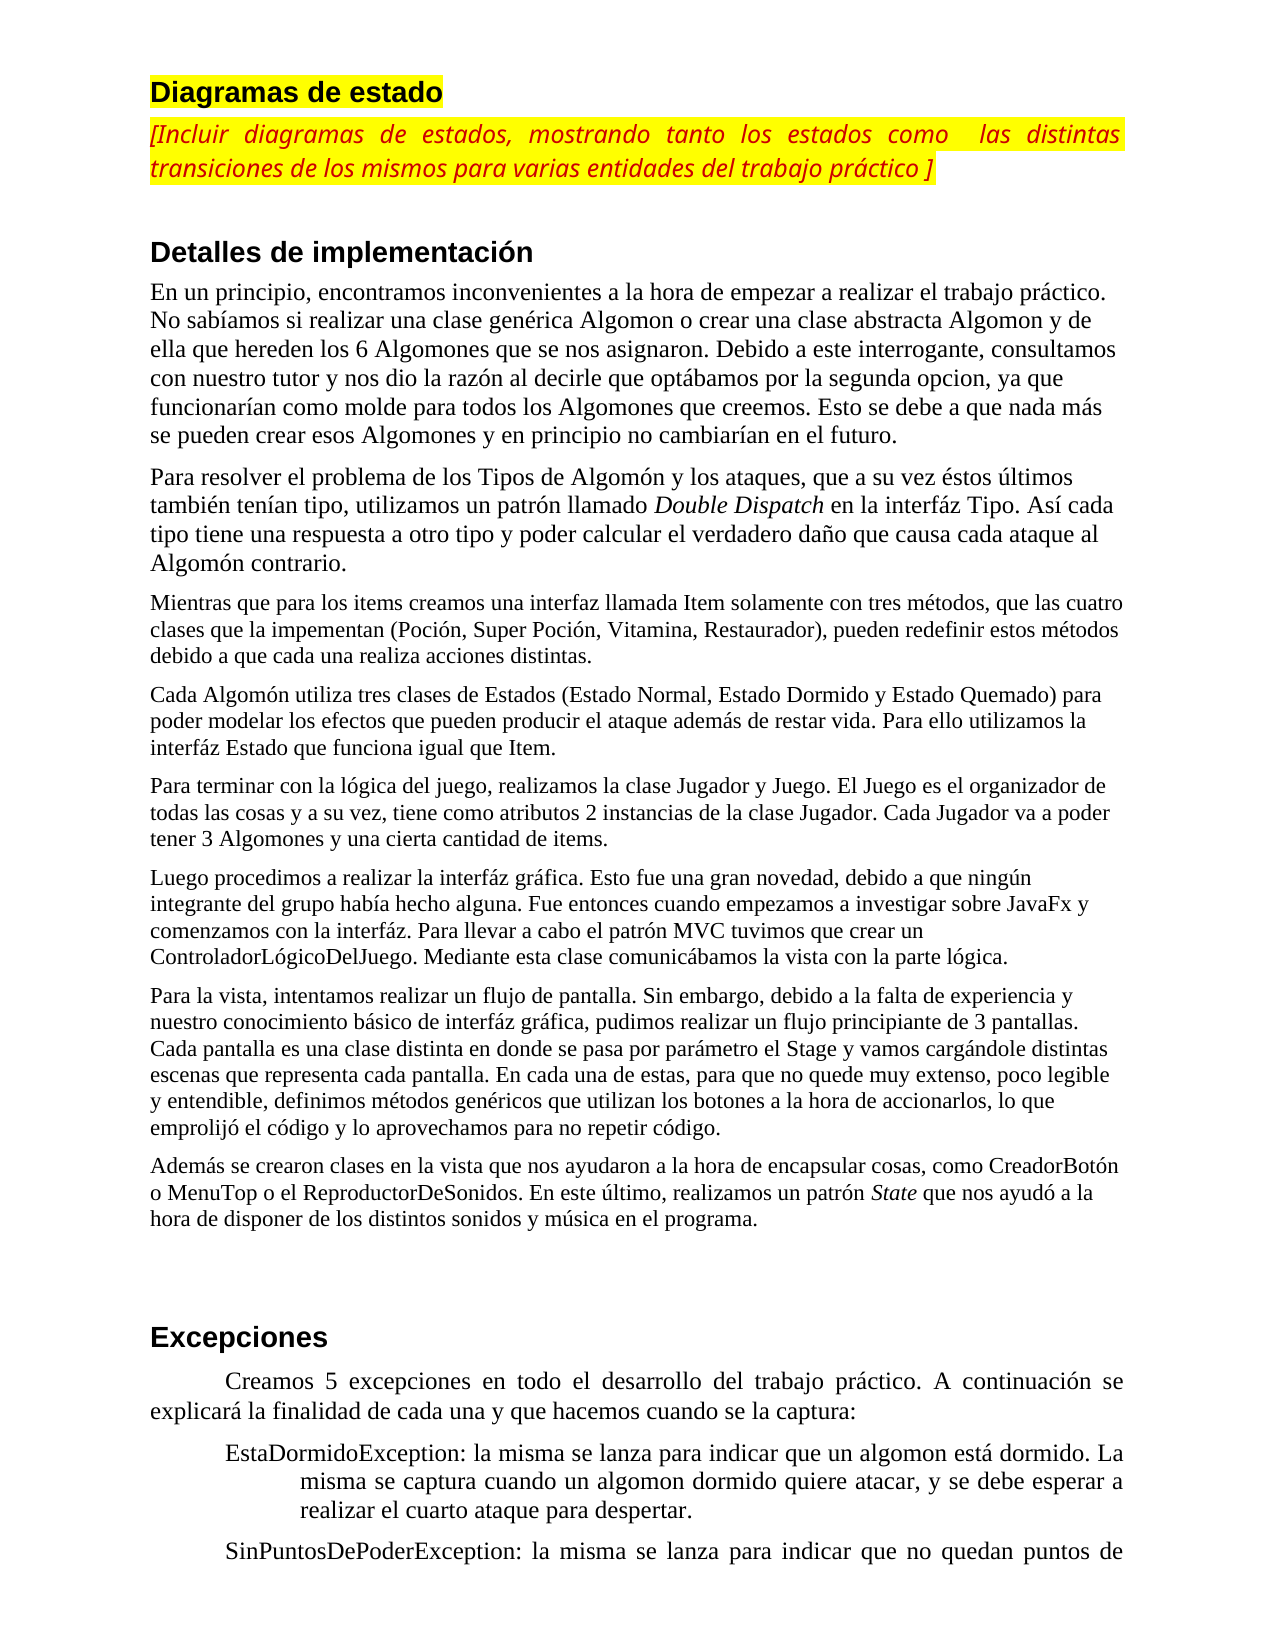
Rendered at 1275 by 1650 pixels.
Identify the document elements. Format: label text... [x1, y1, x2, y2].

text Excepciones [150, 1321, 1125, 1354]
text Creamos 5 excepciones en todo el desarrollo del trabajo práctico. A continuación se explicará la finalidad de cada una y que hacemos cuando se la captura: [150, 1362, 1125, 1425]
text Mientras que para los items creamos una interfaz llamada Item solamente con tres métodos, que las cuatro clases que la impementan (Poción, Super Poción, Vitamina, Restaurador), pueden redefinir estos métodos debido a que cada una realiza acciones distintas. [150, 589, 1125, 668]
text Para terminar con la lógica del juego, realizamos la clase Jugador y Juego. El Juego es el organizador de todas las cosas y a su vez, tiene como atributos 2 instancias de la clase Jugador. Cada Jugador va a poder tener 3 Algomones y una cierta cantidad de items. [150, 772, 1125, 852]
text Además se crearon clases en la vista que nos ayudaron a la hora de encapsular cosas, como CreadorBotón o MenuTop o el ReproductorDeSonidos. En este último, realizamos un patrón State que nos ayudó a la hora de disponer de los distintos sonidos y música en el programa. [150, 1153, 1125, 1232]
text [Incluir diagramas de estados, mostrando tanto los estados como las distintas transiciones de los mismos para varias entidades del trabajo práctico ] [150, 117, 1125, 185]
text Cada Algomón utiliza tres clases de Estados (Estado Normal, Estado Dormido y Estado Quemado) para poder modelar los efectos que pueden producir el ataque además de restar vida. Para ello utilizamos la interfáz Estado que funciona igual que Item. [150, 681, 1125, 760]
text Para la vista, intentamos realizar un flujo de pantalla. Sin embargo, debido a la falta de experiencia y nuestro conocimiento básico de interfáz gráfica, pudimos realizar un flujo principiante de 3 pantallas. Cada pantalla es una clase distinta en donde se pasa por parámetro el Stage y vamos cargándole distintas escenas que representa cada pantalla. En cada una de estas, para que no quede muy extenso, poco legible y entendible, definimos métodos genéricos que utilizan los botones a la hora de accionarlos, lo que emprolijó el código y lo aprovechamos para no repetir código. [150, 982, 1125, 1140]
text Detalles de implementación [150, 235, 1125, 268]
text En un principio, encontramos inconvenientes a la hora de empezar a realizar el trabajo práctico. No sabíamos si realizar una clase genérica Algomon o crear una clase abstracta Algomon y de ella que hereden los 6 Algomones que se nos asignaron. Debido a este interrogante, consultamos con nuestro tutor y nos dio la razón al decirle que optábamos por la segunda opcion, ya que funcionarían como molde para todos los Algomones que creemos. Esto se debe a que nada más se pueden crear esos Algomones y en principio no cambiarían en el futuro. [150, 277, 1125, 449]
text Luego procedimos a realizar la interfáz gráfica. Esto fue una gran novedad, debido a que ningún integrante del grupo había hecho alguna. Fue entonces cuando empezamos a investigar sobre JavaFx y comenzamos con la interfáz. Para llevar a cabo el patrón MVC tuvimos que crear un ControladorLógicoDelJuego. Mediante esta clase comunicábamos la vista con la parte lógica. [150, 864, 1125, 969]
text Diagramas de estado [150, 75, 1125, 108]
text Para resolver el problema de los Tipos de Algomón y los ataques, que a su vez éstos últimos también tenían tipo, utilizamos un patrón llamado Double Dispatch en la interfáz Tipo. Así cada tipo tiene una respuesta a otro tipo y poder calcular el verdadero daño que causa cada ataque al Algomón contrario. [150, 462, 1125, 577]
list EstaDormidoException: la misma se lanza para indicar que un algomon está dormido. La misma se captura cuando un algomon dormido quiere atacar, y se debe esperar a realizar el cuarto ataque para despertar. [187, 1438, 1125, 1524]
list SinPuntosDePoderException: la misma se lanza para indicar que no quedan puntos de [187, 1536, 1125, 1565]
